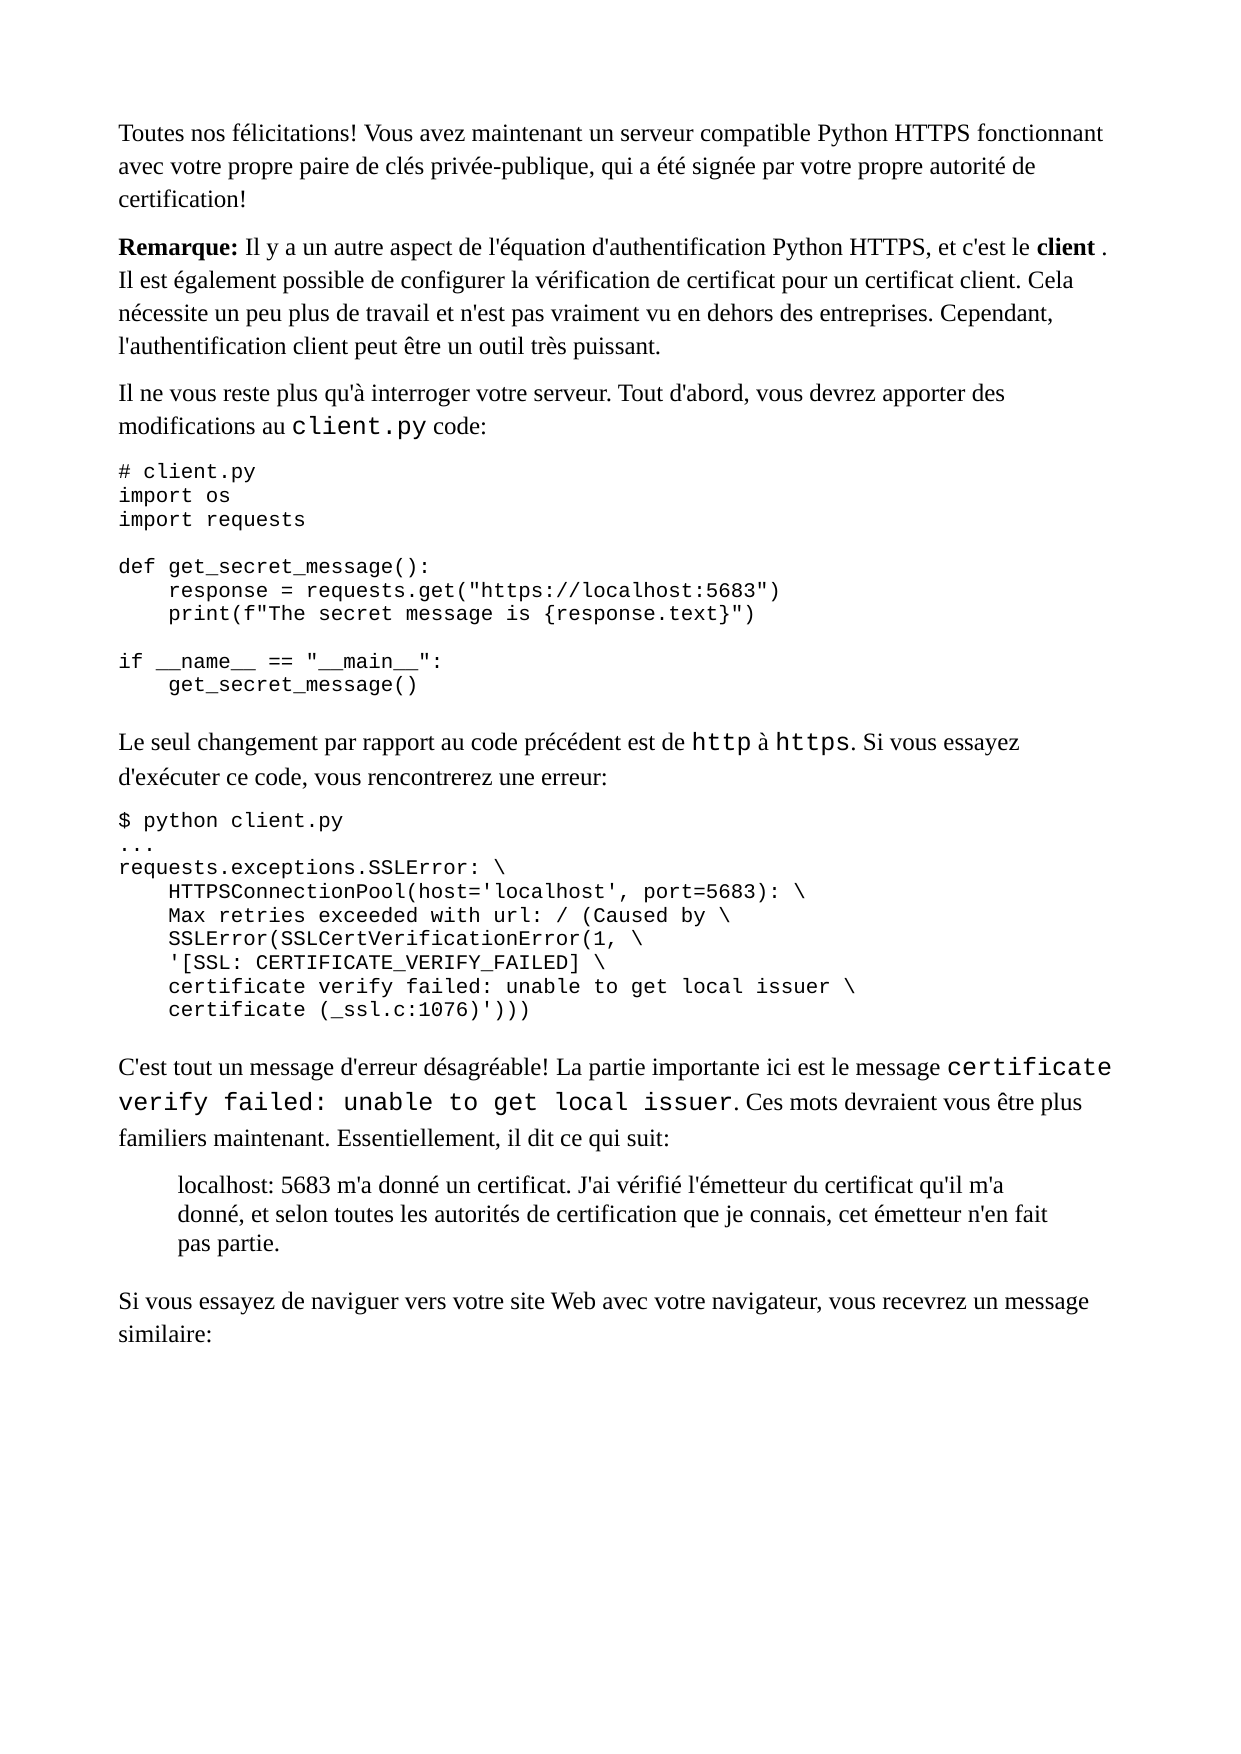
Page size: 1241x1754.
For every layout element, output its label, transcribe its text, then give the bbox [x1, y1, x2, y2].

text SSLError(SSLCertVerificationError(1, \ [118, 928, 1122, 952]
text Remarque: Il y a un autre aspect de l'équation d'authentification Python HTTPS, et c'est le client . Il est également possible de configurer la vérification de certificat pour un certificat client. Cela nécessite un peu plus de travail et n'est pas vraiment vu en dehors des entreprises. Cependant, l'authentification client peut être un outil très puissant. [118, 232, 1122, 359]
text C'est tout un message d'erreur désagréable! La partie importante ici est le message certificate verify failed: unable to get local issuer. Ces mots devraient vous être plus familiers maintenant. Essentiellement, il dit ce qui suit: [118, 1052, 1122, 1151]
text print(f"The secret message is {response.text}") [118, 603, 1122, 627]
text $ python client.py [118, 810, 1122, 834]
text Max retries exceeded with url: / (Caused by \ [118, 905, 1122, 928]
text ... [118, 834, 1122, 857]
text def get_secret_message(): [118, 556, 1122, 580]
text Le seul changement par rapport au code précédent est de http à https. Si vous essayez d'exécuter ce code, vous rencontrerez une erreur: [118, 727, 1122, 791]
text Il ne vous reste plus qu'à interroger votre serveur. Tout d'abord, vous devrez apporter des modifications au client.py code: [118, 378, 1122, 442]
text HTTPSConnectionPool(host='localhost', port=5683): \ [118, 881, 1122, 905]
text if __name__ == "__main__": [118, 651, 1122, 674]
text Si vous essayez de naviguer vers votre site Web avec votre navigateur, vous recevrez un message similaire: [118, 1286, 1122, 1348]
text # client.py [118, 461, 1122, 485]
text get_secret_message() [118, 674, 1122, 698]
text import os [118, 485, 1122, 509]
text response = requests.get("https://localhost:5683") [118, 580, 1122, 603]
text import requests [118, 509, 1122, 532]
text certificate (_ssl.c:1076)'))) [118, 999, 1122, 1023]
text requests.exceptions.SSLError: \ [118, 857, 1122, 881]
text certificate verify failed: unable to get local issuer \ [118, 976, 1122, 999]
text Toutes nos félicitations! Vous avez maintenant un serveur compatible Python HTTPS fonctionnant avec votre propre paire de clés privée-publique, qui a été signée par votre propre autorité de certification! [118, 118, 1122, 213]
text '[SSL: CERTIFICATE_VERIFY_FAILED] \ [118, 952, 1122, 976]
text localhost: 5683 m'a donné un certificat. J'ai vérifié l'émetteur du certificat qu'il m'a donné, et selon toutes les autorités de certification que je connais, cet émetteur n'en fait pas partie. [177, 1170, 1063, 1256]
